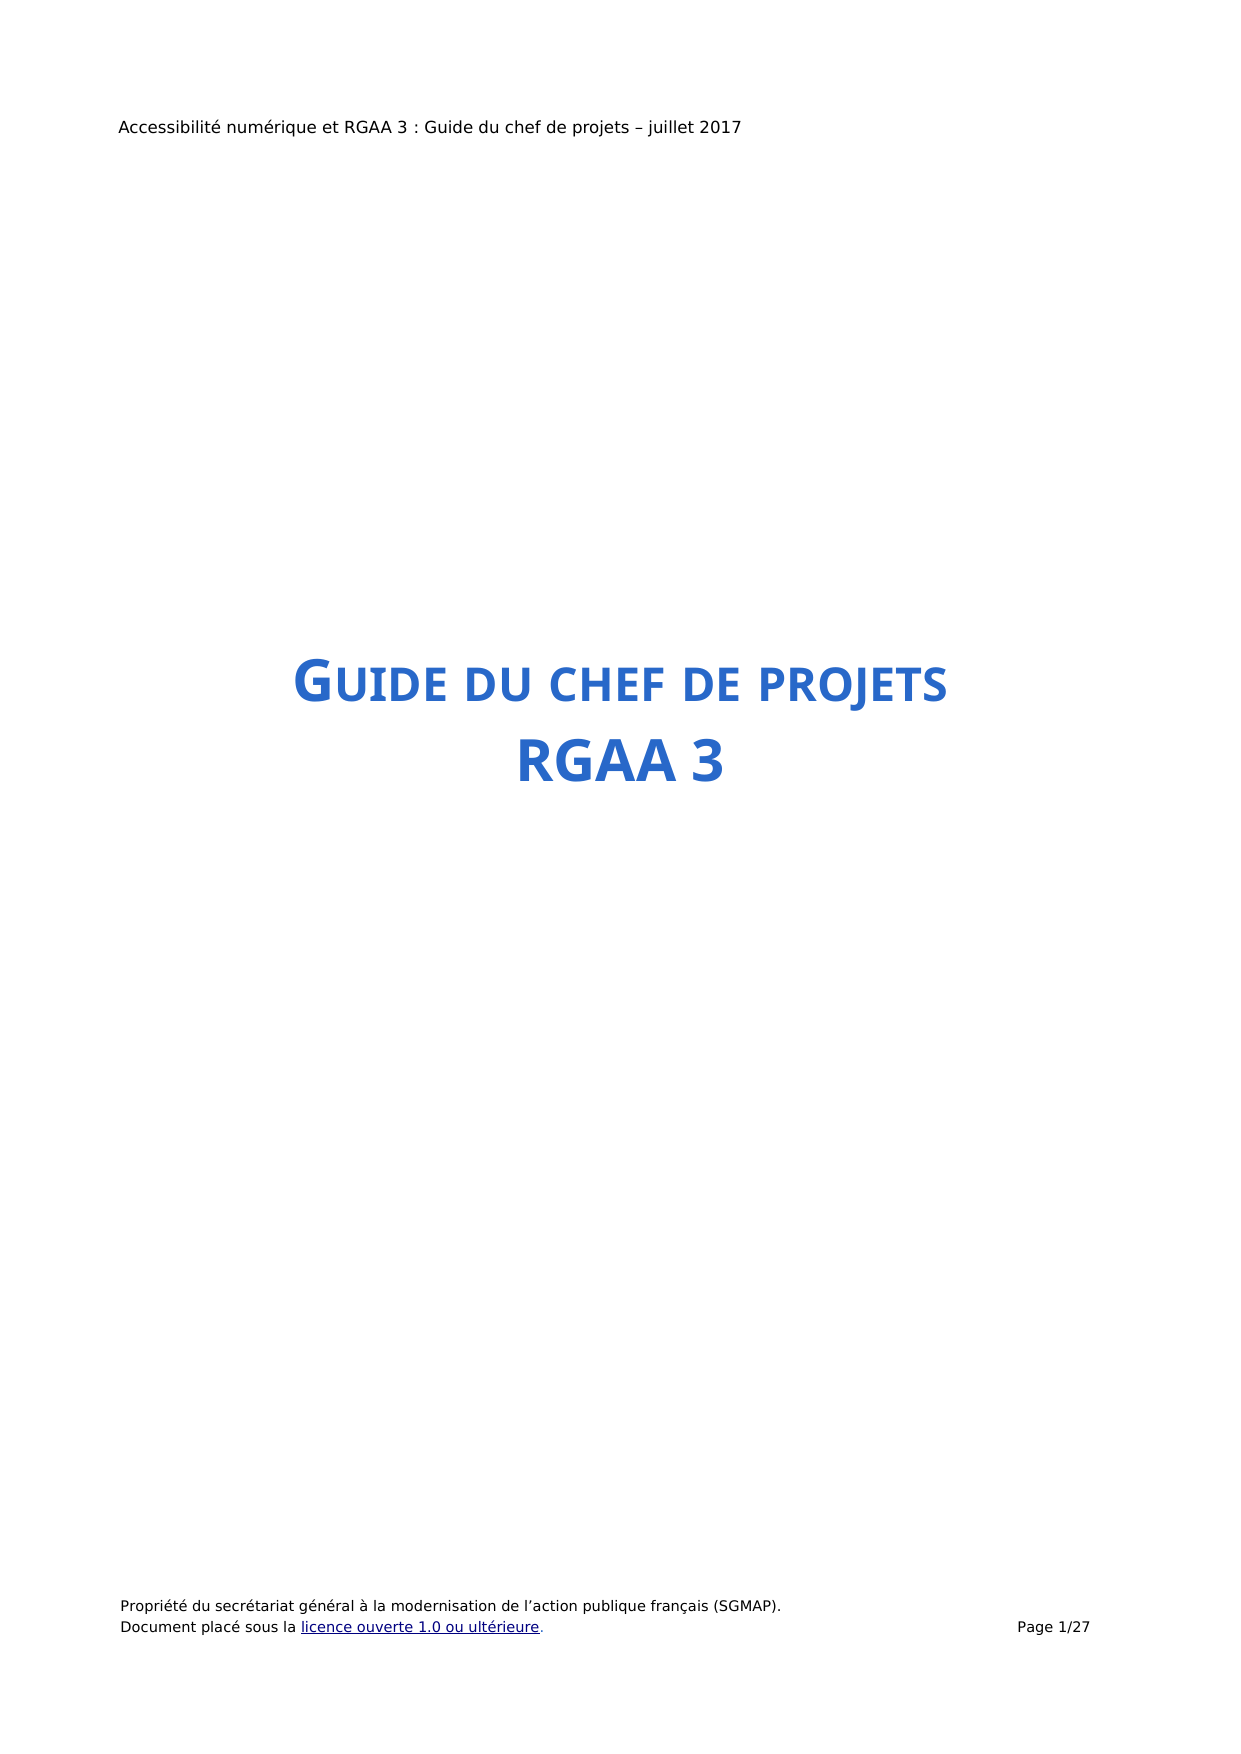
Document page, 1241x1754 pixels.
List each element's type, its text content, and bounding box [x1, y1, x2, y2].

title Guide du chef de projets RGAA 3 [118, 639, 1122, 798]
